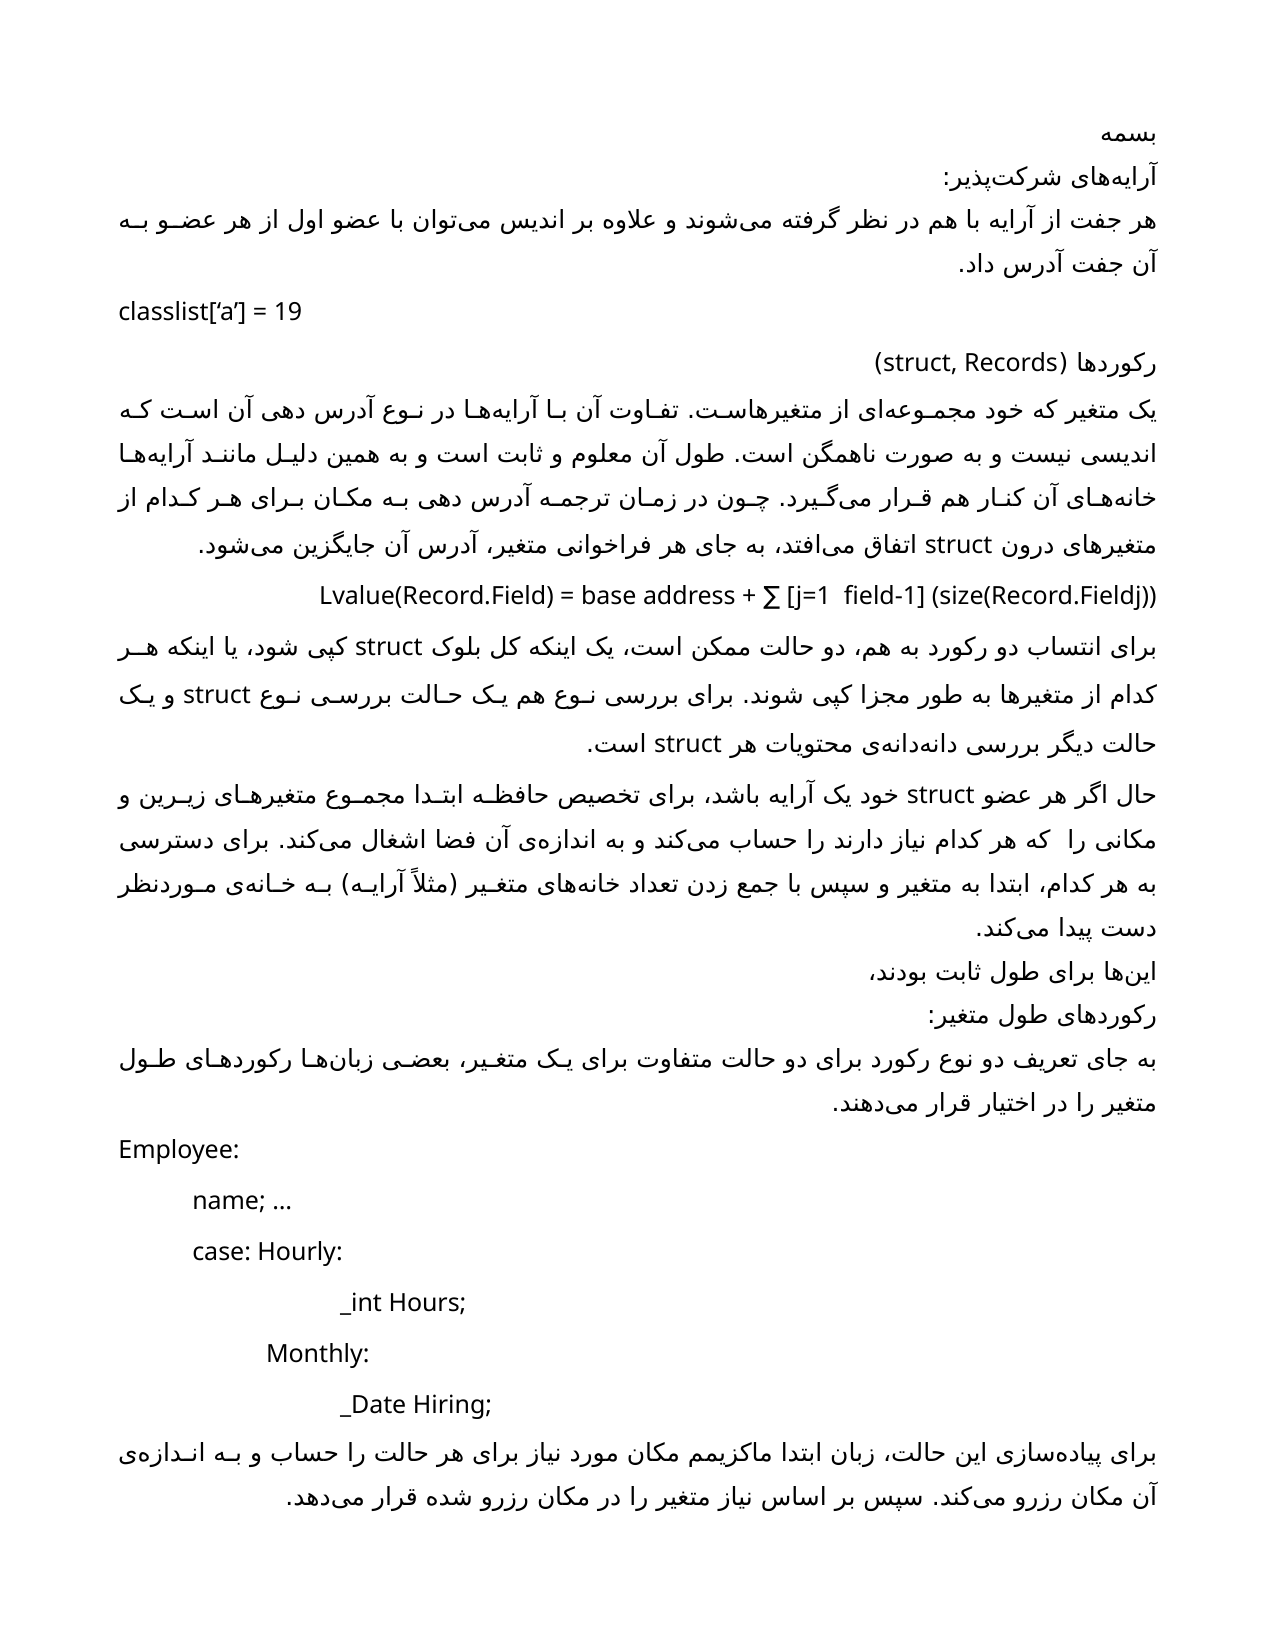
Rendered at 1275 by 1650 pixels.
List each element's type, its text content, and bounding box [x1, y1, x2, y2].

text برای انتساب دو رکورد به هم، دو حالت ممکن است، یک اینکه کل بلوک struct کپی شود، یا اینکه هر کدام از متغیرها به طور مجزا کپی شوند. برای بررسی نوع هم یک حالت بررسی نوع struct و یک حالت دیگر بررسی دانه‌دانه‌ی محتویات هر struct است. [118, 628, 1157, 760]
text یک متغیر که خود مجموعه‌ای از متغیرهاست. تفاوت آن با آرایه‌ها در نوع آدرس دهی آن است که اندیسی نیست و به صورت ناهمگن است. طول آن معلوم و ثابت است و به همین دلیل مانند آرایه‌ها خانه‌های آن کنار هم قرار می‌گیرد. چون در زمان ترجمه آدرس دهی به مکان برای هر کدام از متغیر‌های درون struct‌‌ اتفاق می‌افتد، به جای هر فراخوانی متغیر، آدرس آن جایگزین می‌شود. [118, 395, 1157, 561]
text هر جفت از آرایه با هم در نظر گرفته می‌شوند و علاوه بر اندیس می‌توان با عضو اول از هر عضو به آن جفت آدرس داد. [118, 206, 1157, 278]
text _int Hours; [118, 1285, 1157, 1319]
text حال اگر هر عضو struct خود یک آرایه باشد، برای تخصیص حافظه ابتدا مجموع متغیرهای زیرین و مکانی را که هر کدام نیاز دارند را حساب می‌کند و به اندازه‌‌ی آن فضا اشغال می‌کند. برای دسترسی به هر کدام،‌ ابتدا به متغیر و سپس با جمع زدن تعداد خانه‌های متغیر (مثلاً آرایه) به خانه‌ی موردنظر دست پیدا می‌کند. [118, 777, 1157, 942]
text classlist[‘a’] = 19 [118, 293, 1157, 327]
text Monthly: [118, 1336, 1157, 1370]
text رکورد‌ها (struct, Records) [118, 344, 1157, 378]
text رکورد‌های طول متغیر: [118, 1001, 1157, 1030]
text برای پیاده‌سازی این حالت، زبان ابتدا ماکزیمم مکان مورد نیاز برای هر حالت را حساب و به اندازه‌ی آن مکان رزرو می‌کند. سپس بر اساس نیاز متغیر را در مکان رزرو شده قرار می‌دهد. [118, 1438, 1157, 1511]
text _Date Hiring; [118, 1387, 1157, 1421]
text Lvalue(Record.Field) = base address + ∑ [j=1 field-1] (size(Record.Fieldj)) [118, 577, 1157, 612]
text این‌ها برای طول ثابت بودند، [118, 957, 1157, 986]
text به جای تعریف دو نوع رکورد برای دو حالت متفاوت برای یک متغیر، بعضی زبان‌ها رکوردهای طول متغیر را در اختیار قرار می‌دهند. [118, 1044, 1157, 1117]
text case: Hourly: [118, 1234, 1157, 1268]
text Employee: [118, 1132, 1157, 1166]
text آرایه‌های شرکت‌پذیر: [118, 162, 1157, 191]
text بسمه [118, 118, 1157, 147]
text name; … [118, 1183, 1157, 1217]
